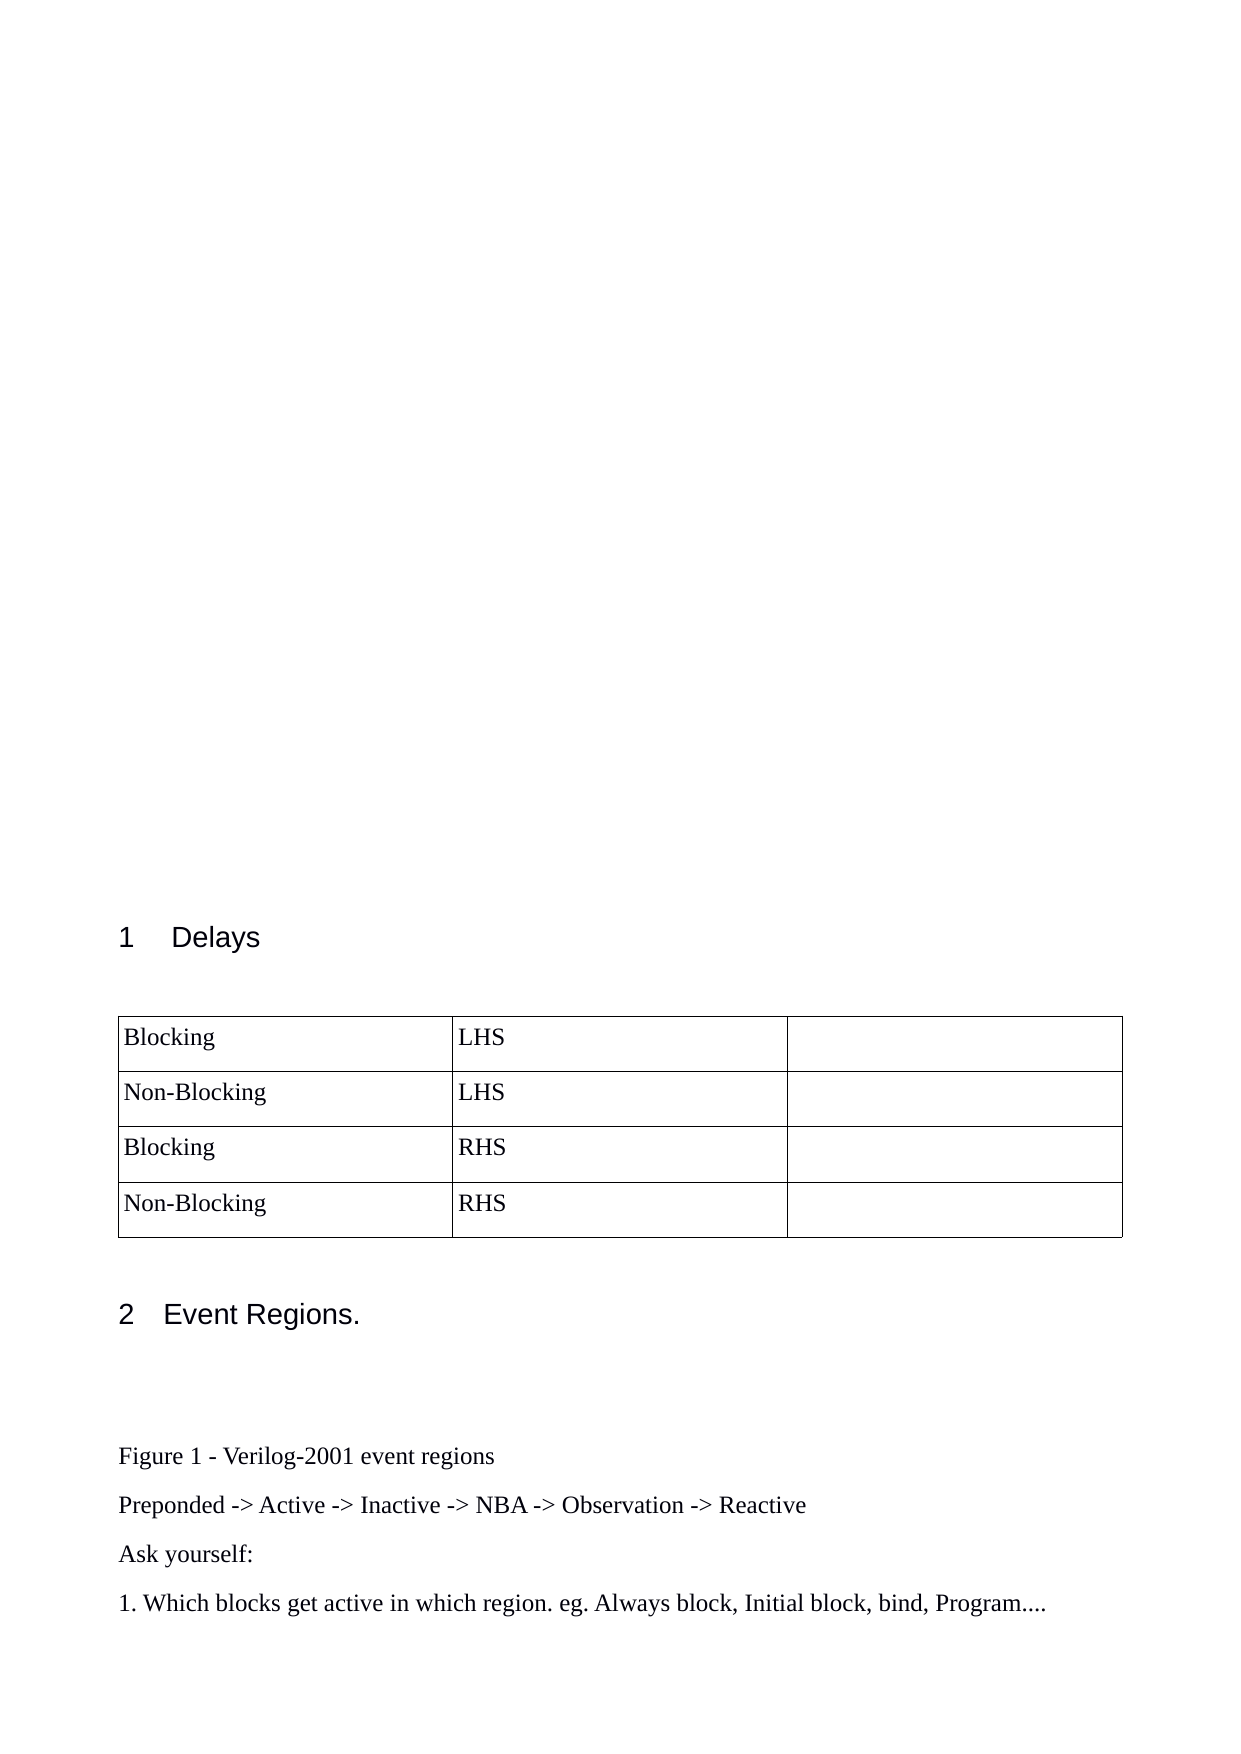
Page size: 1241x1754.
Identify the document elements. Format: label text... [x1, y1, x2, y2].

table_cell Non-Blocking [119, 1183, 452, 1237]
table_cell LHS [453, 1072, 787, 1126]
subtitle Delays [118, 920, 1122, 954]
table_cell [788, 1183, 1122, 1237]
table_cell RHS [453, 1127, 787, 1181]
table_cell Non-Blocking [119, 1072, 452, 1126]
table_cell [788, 1072, 1122, 1126]
table_cell RHS [453, 1183, 787, 1237]
subtitle Event Regions. [118, 1297, 1122, 1330]
text Preponded -> Active -> Inactive -> NBA -> Observation -> Reactive [118, 1490, 1122, 1519]
text Figure 1 - Verilog-2001 event regions [118, 1441, 1122, 1470]
table_header LHS [453, 1017, 787, 1071]
table_header [788, 1017, 1122, 1071]
text 1. Which blocks get active in which region. eg. Always block, Initial block, bind, Program.... [118, 1588, 1122, 1617]
text Ask yourself: [118, 1539, 1122, 1568]
table_cell Blocking [119, 1127, 452, 1181]
table_header Blocking [119, 1017, 452, 1071]
table_cell [788, 1127, 1122, 1181]
